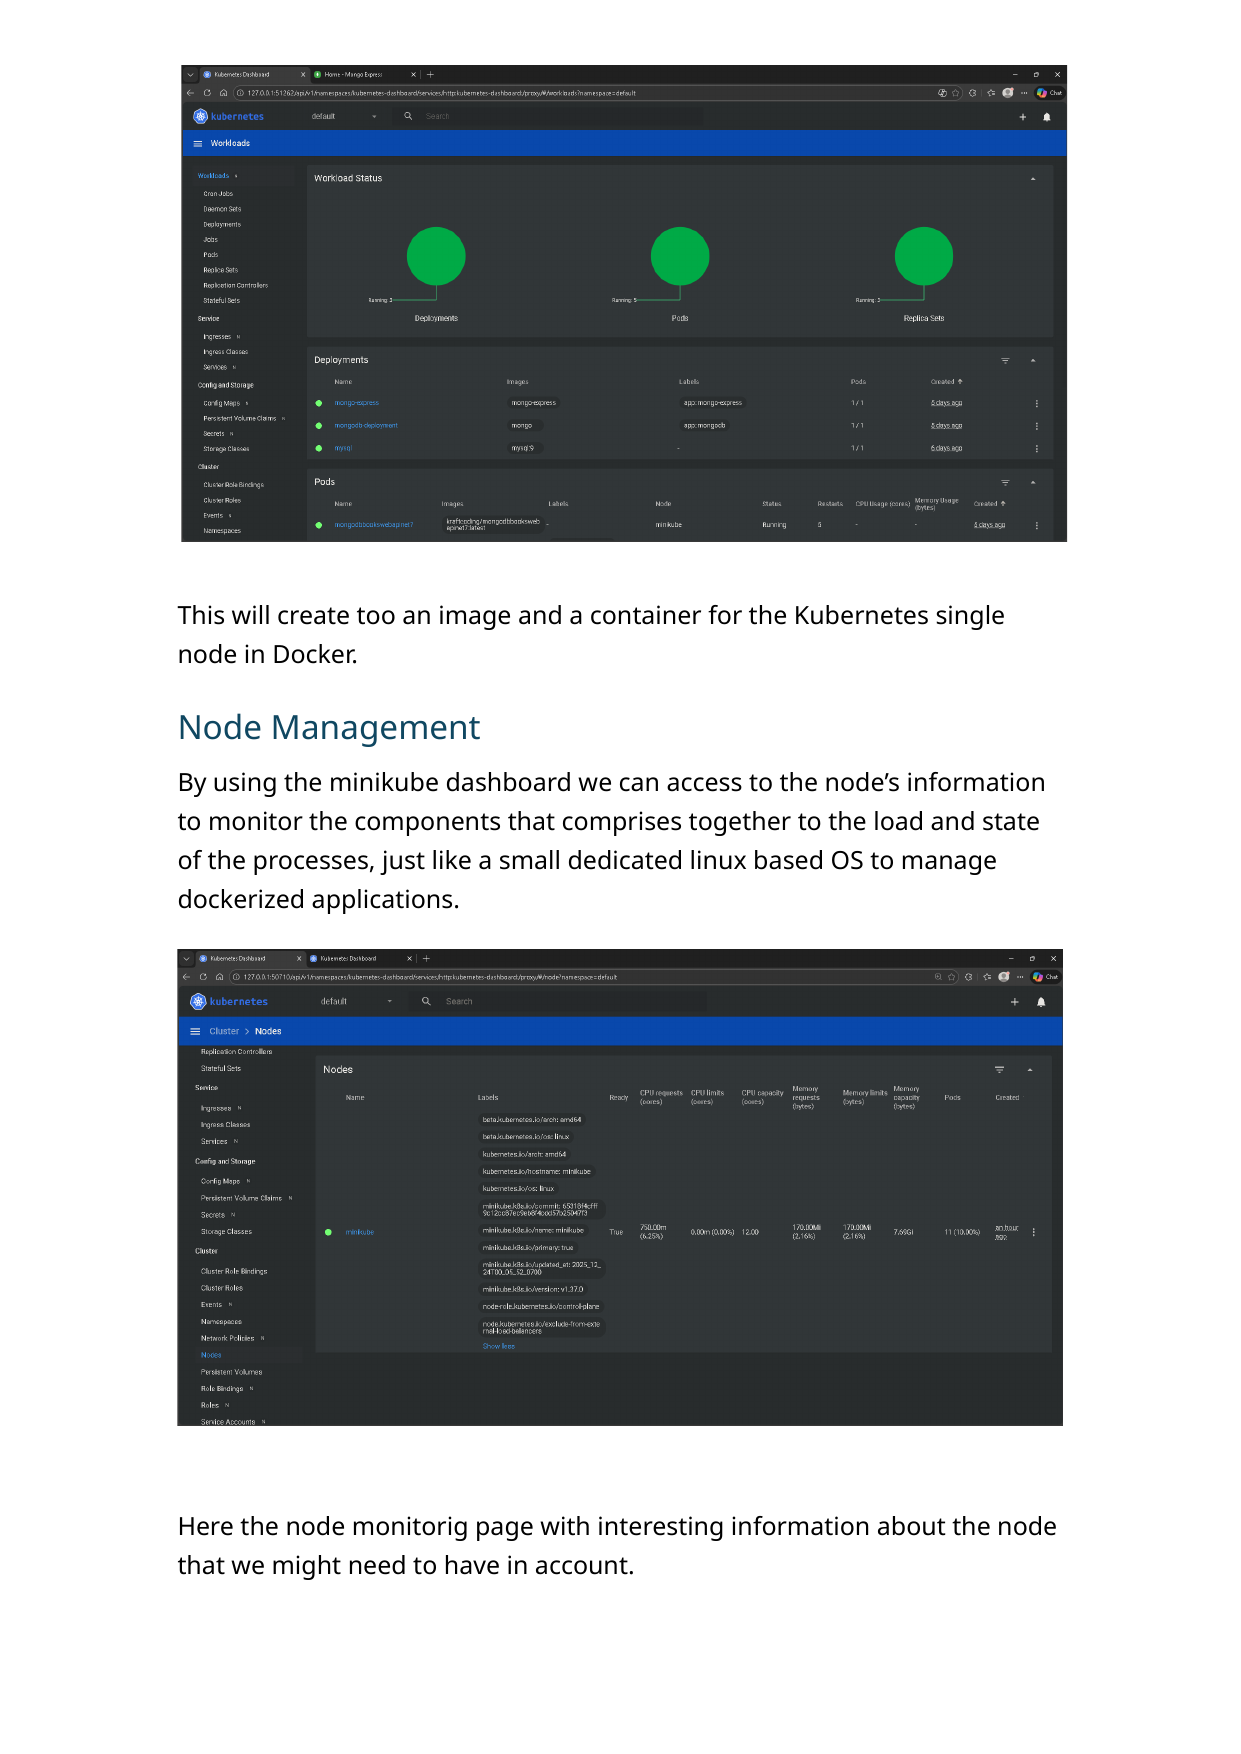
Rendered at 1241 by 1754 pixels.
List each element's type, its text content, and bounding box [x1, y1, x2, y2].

text Here the node monitorig page with interesting information about the node that we might need to have in account. [177, 1508, 1063, 1582]
picture [181, 65, 1068, 542]
text This will create too an image and a container for the Kubernetes single node in Docker. [177, 597, 1063, 671]
text By using the minikube dashboard we can access to the node’s information to monitor the components that comprises together to the load and state of the processes, just like a small dedicated linux based OS to manage dockerized applications. [177, 765, 1063, 916]
picture [177, 949, 1063, 1426]
subtitle Node Management [177, 704, 1063, 749]
